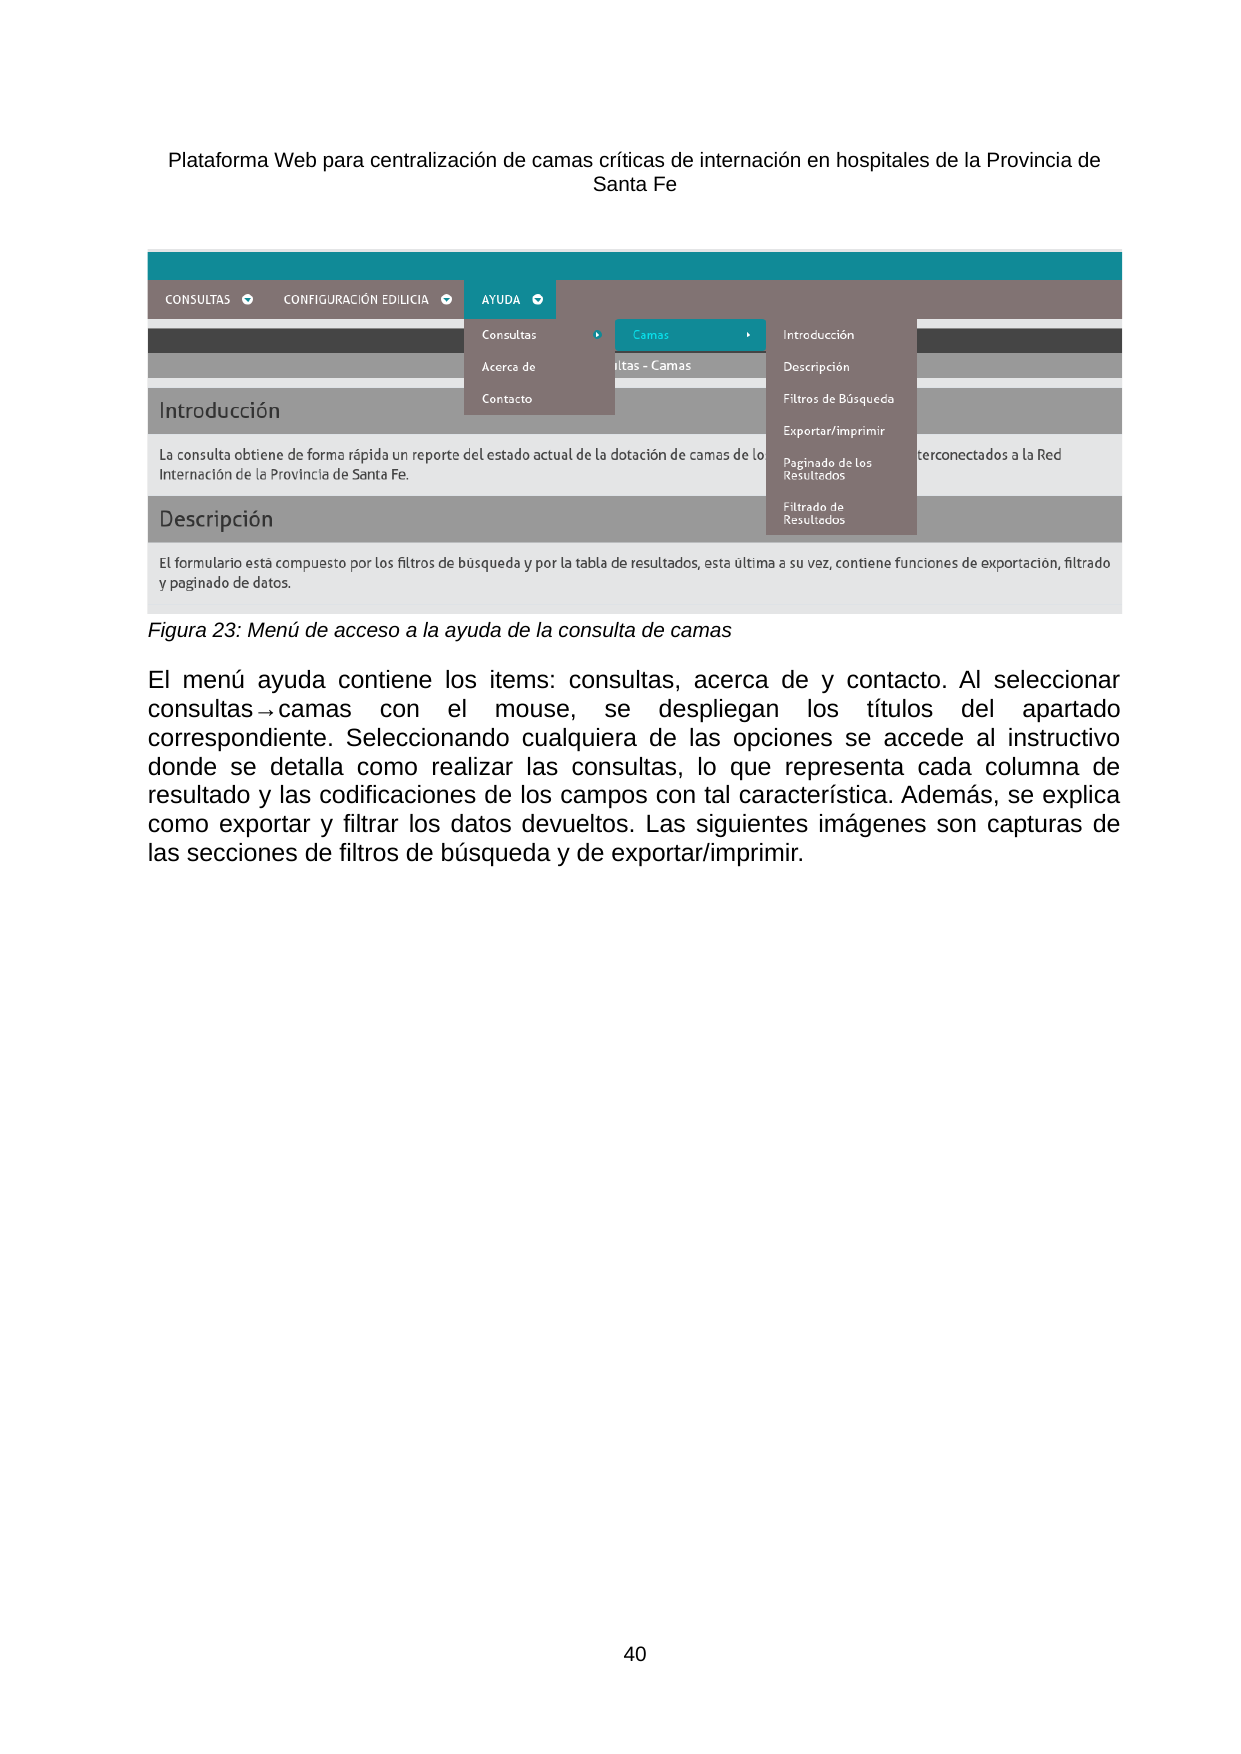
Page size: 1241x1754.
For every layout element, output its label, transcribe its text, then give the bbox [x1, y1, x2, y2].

text [148, 225, 1122, 249]
text El menú ayuda contiene los items: consultas, acerca de y contacto. Al seleccionar consultas→camas con el mouse, se despliegan los títulos del apartado correspondiente. Seleccionando cualquiera de las opciones se accede al instructivo donde se detalla como realizar las consultas, lo que representa cada columna de resultado y las codificaciones de los campos con tal característica. Además, se explica como exportar y filtrar los datos devueltos. Las siguientes imágenes son capturas de las secciones de filtros de búsqueda y de exportar/imprimir. [148, 642, 1122, 867]
text Figura 23: Menú de acceso a la ayuda de la consulta de camas [148, 614, 1122, 642]
picture [147, 249, 1123, 614]
